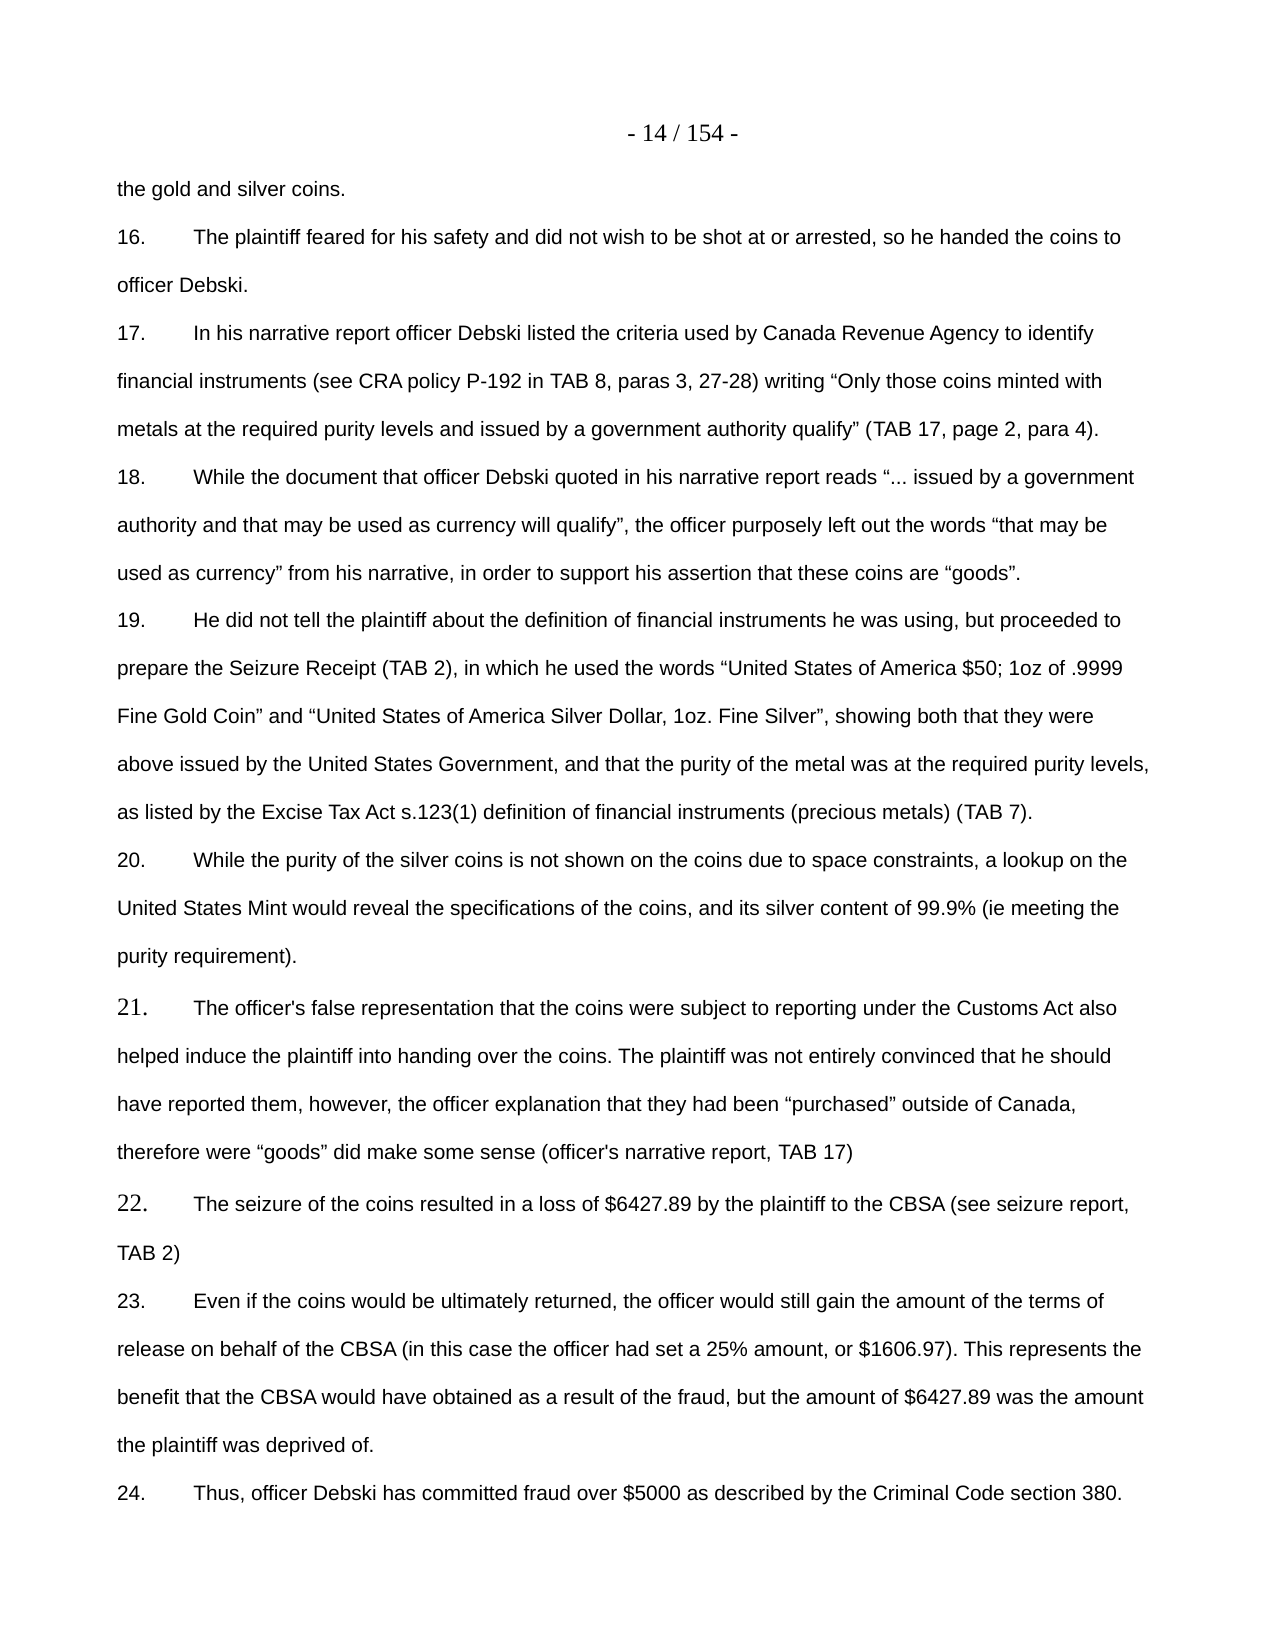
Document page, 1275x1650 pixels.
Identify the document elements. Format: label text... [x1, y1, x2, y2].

subtitle Thus, officer Debski has committed fraud over $5000 as described by the Criminal Code section 380. [117, 1480, 1157, 1504]
subtitle The seizure of the coins resulted in a loss of $6427.89 by the plaintiff to the CBSA (see seizure report, TAB 2) [117, 1188, 1157, 1265]
subtitle The plaintiff feared for his safety and did not wish to be shot at or arrested, so he handed the coins to officer Debski. [117, 225, 1157, 297]
subtitle While the purity of the silver coins is not shown on the coins due to space constraints, a lookup on the United States Mint would reveal the specifications of the coins, and its silver content of 99.9% (ie meeting the purity requirement). [117, 848, 1157, 968]
subtitle the gold and silver coins. [117, 177, 1157, 201]
subtitle In his narrative report officer Debski listed the criteria used by Canada Revenue Agency to identify financial instruments (see CRA policy P-192 in TAB 8, paras 3, 27-28) writing “Only those coins minted with metals at the required purity levels and issued by a government authority qualify” (TAB 17, page 2, para 4). [117, 321, 1157, 441]
subtitle The officer's false representation that the coins were subject to reporting under the Customs Act also helped induce the plaintiff into handing over the coins. The plaintiff was not entirely convinced that he should have reported them, however, the officer explanation that they had been “purchased” outside of Canada, therefore were “goods” did make some sense (officer's narrative report, TAB 17) [117, 992, 1157, 1164]
subtitle While the document that officer Debski quoted in his narrative report reads “... issued by a government authority and that may be used as currency will qualify”, the officer purposely left out the words “that may be used as currency” from his narrative, in order to support his assertion that these coins are “goods”. [117, 464, 1157, 584]
subtitle He did not tell the plaintiff about the definition of financial instruments he was using, but proceeded to prepare the Seizure Receipt (TAB 2), in which he used the words “United States of America $50; 1oz of .9999 Fine Gold Coin” and “United States of America Silver Dollar, 1oz. Fine Silver”, showing both that they were above issued by the United States Government, and that the purity of the metal was at the required purity levels, as listed by the Excise Tax Act s.123(1) definition of financial instruments (precious metals) (TAB 7). [117, 608, 1157, 824]
subtitle Even if the coins would be ultimately returned, the officer would still gain the amount of the terms of release on behalf of the CBSA (in this case the officer had set a 25% amount, or $1606.97). This represents the benefit that the CBSA would have obtained as a result of the fraud, but the amount of $6427.89 was the amount the plaintiff was deprived of. [117, 1289, 1157, 1456]
